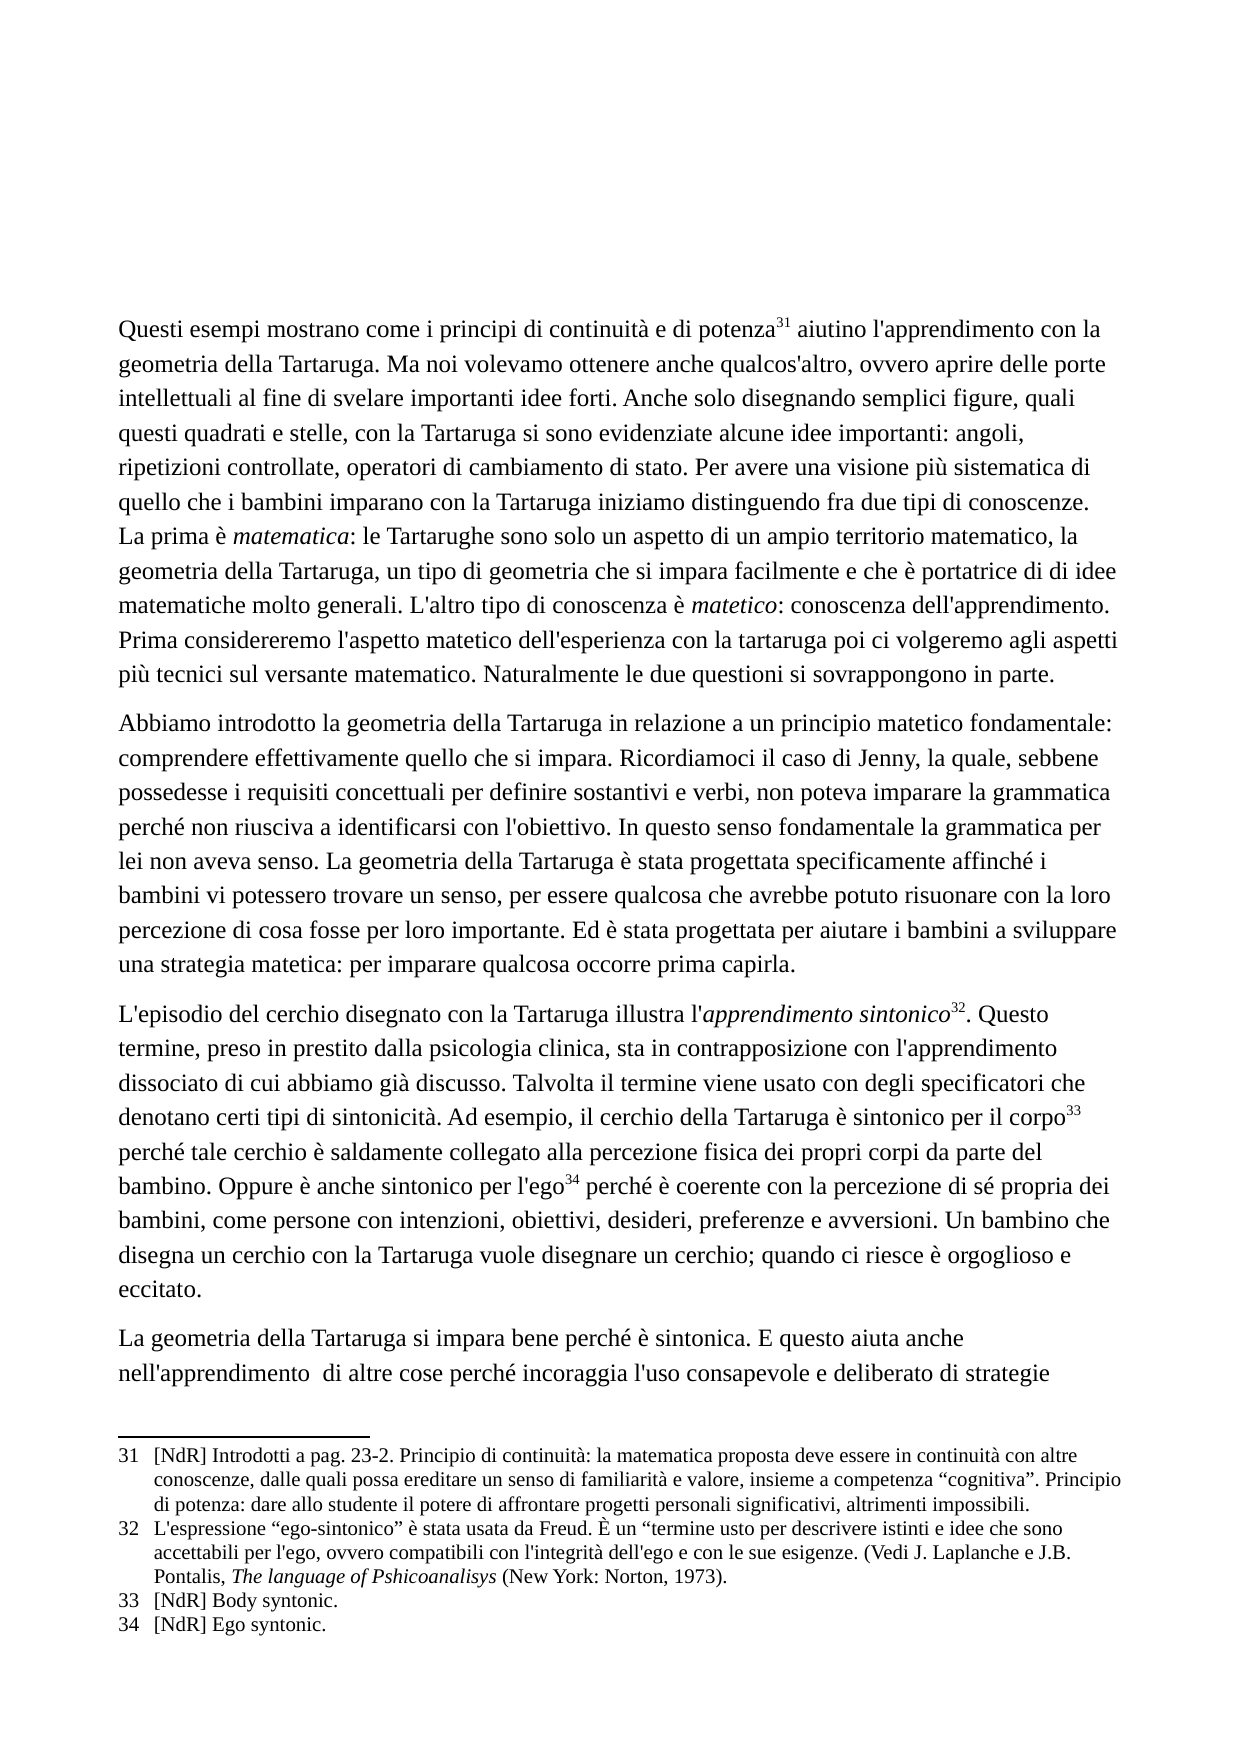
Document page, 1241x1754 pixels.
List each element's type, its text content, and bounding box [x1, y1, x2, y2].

text Questi esempi mostrano come i principi di continuità e di potenza aiutino l'apprendimento con la geometria della Tartaruga. Ma noi volevamo ottenere anche qualcos'altro, ovvero aprire delle porte intellettuali al fine di svelare importanti idee forti. Anche solo disegnando semplici figure, quali questi quadrati e stelle, con la Tartaruga si sono evidenziate alcune idee importanti: angoli, ripetizioni controllate, operatori di cambiamento di stato. Per avere una visione più sistematica di quello che i bambini imparano con la Tartaruga iniziamo distinguendo fra due tipi di conoscenze. La prima è matematica: le Tartarughe sono solo un aspetto di un ampio territorio matematico, la geometria della Tartaruga, un tipo di geometria che si impara facilmente e che è portatrice di di idee matematiche molto generali. L'altro tipo di conoscenza è matetico: conoscenza dell'apprendimento. Prima considereremo l'aspetto matetico dell'esperienza con la tartaruga poi ci volgeremo agli aspetti più tecnici sul versante matematico. Naturalmente le due questioni si sovrappongono in parte. [118, 314, 1122, 688]
text L'episodio del cerchio disegnato con la Tartaruga illustra l'apprendimento sintonico. Questo termine, preso in prestito dalla psicologia clinica, sta in contrapposizione con l'apprendimento dissociato di cui abbiamo già discusso. Talvolta il termine viene usato con degli specificatori che denotano certi tipi di sintonicità. Ad esempio, il cerchio della Tartaruga è sintonico per il corpo perché tale cerchio è saldamente collegato alla percezione fisica dei propri corpi da parte del bambino. Oppure è anche sintonico per l'ego perché è coerente con la percezione di sé propria dei bambini, come persone con intenzioni, obiettivi, desideri, preferenze e avversioni. Un bambino che disegna un cerchio con la Tartaruga vuole disegnare un cerchio; quando ci riesce è orgoglioso e eccitato. [118, 999, 1122, 1303]
text [NdR] Ego syntonic. [118, 1612, 1122, 1636]
text La geometria della Tartaruga si impara bene perché è sintonica. E questo aiuta anche nell'apprendimento di altre cose perché incoraggia l'uso consapevole e deliberato di strategie [118, 1323, 1122, 1387]
text [NdR] Body syntonic. [118, 1588, 1122, 1612]
text [NdR] Introdotti a pag. 23-2. Principio di continuità: la matematica proposta deve essere in continuità con altre conoscenze, dalle quali possa ereditare un senso di familiarità e valore, insieme a competenza “cognitiva”. Principio di potenza: dare allo studente il potere di affrontare progetti personali significativi, altrimenti impossibili. [118, 1443, 1122, 1516]
text Abbiamo introdotto la geometria della Tartaruga in relazione a un principio matetico fondamentale: comprendere effettivamente quello che si impara. Ricordiamoci il caso di Jenny, la quale, sebbene possedesse i requisiti concettuali per definire sostantivi e verbi, non poteva imparare la grammatica perché non riusciva a identificarsi con l'obiettivo. In questo senso fondamentale la grammatica per lei non aveva senso. La geometria della Tartaruga è stata progettata specificamente affinché i bambini vi potessero trovare un senso, per essere qualcosa che avrebbe potuto risuonare con la loro percezione di cosa fosse per loro importante. Ed è stata progettata per aiutare i bambini a sviluppare una strategia matetica: per imparare qualcosa occorre prima capirla. [118, 708, 1122, 978]
text L'espressione “ego-sintonico” è stata usata da Freud. È un “termine usto per descrivere istinti e idee che sono accettabili per l'ego, ovvero compatibili con l'integrità dell'ego e con le sue esigenze. (Vedi J. Laplanche e J.B. Pontalis, The language of Pshicoanalisys (New York: Norton, 1973). [118, 1516, 1122, 1588]
